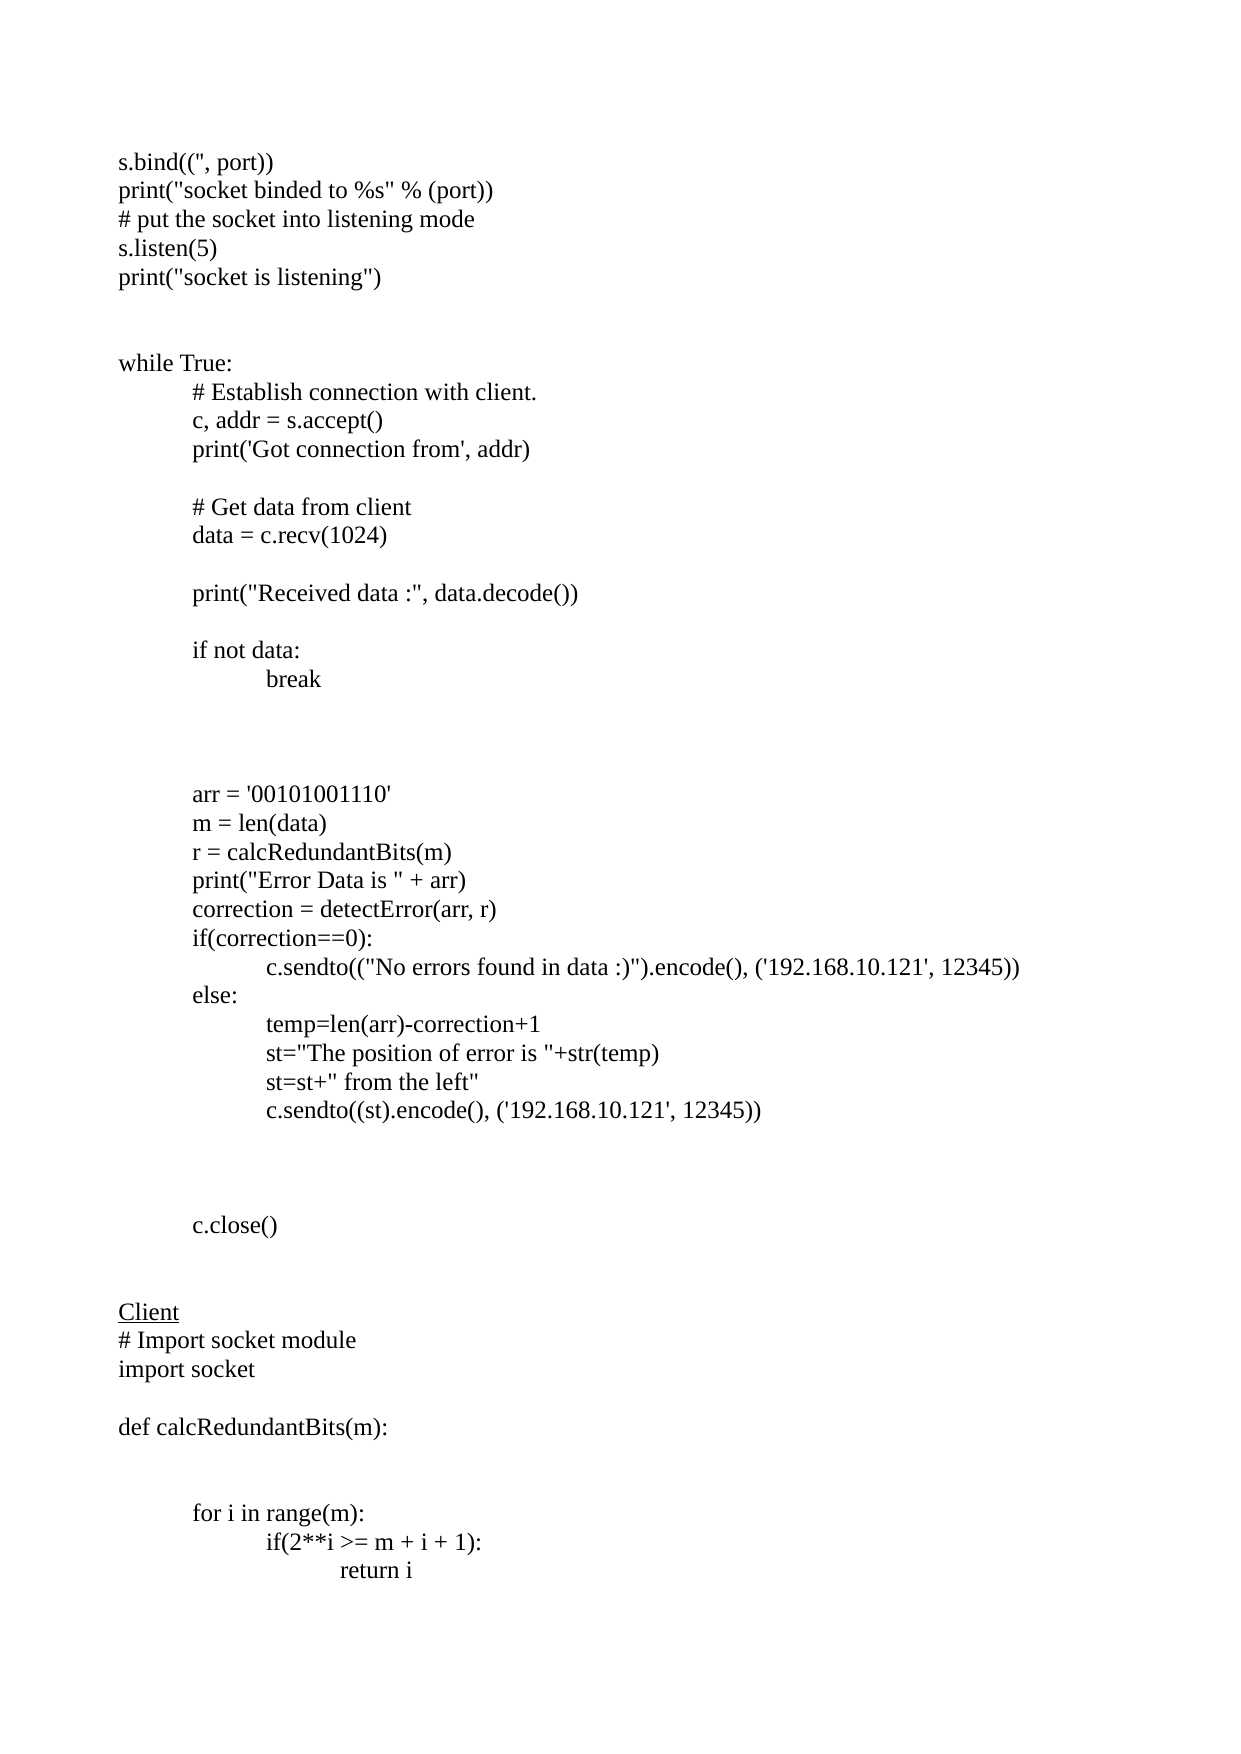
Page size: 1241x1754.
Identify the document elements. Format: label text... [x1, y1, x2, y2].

text if(2**i >= m + i + 1): [118, 1527, 1122, 1556]
text # Establish connection with client. [118, 377, 1122, 406]
text c, addr = s.accept() [118, 406, 1122, 434]
text print('Got connection from', addr) [118, 434, 1122, 463]
text print("socket binded to %s" % (port)) [118, 176, 1122, 204]
text for i in range(m): [118, 1498, 1122, 1527]
text # put the socket into listening mode [118, 204, 1122, 233]
text # Get data from client [118, 492, 1122, 521]
text print("socket is listening") [118, 262, 1122, 291]
text s.bind(('', port)) [118, 147, 1122, 176]
text import socket [118, 1354, 1122, 1383]
text else: [118, 981, 1122, 1009]
text if not data: [118, 636, 1122, 664]
text correction = detectError(arr, r) [118, 894, 1122, 923]
text st=st+" from the left" [118, 1067, 1122, 1096]
text c.sendto(("No errors found in data :)").encode(), ('192.168.10.121', 12345)) [118, 952, 1122, 981]
text s.listen(5) [118, 233, 1122, 262]
text print("Received data :", data.decode()) [118, 578, 1122, 607]
text def calcRedundantBits(m): [118, 1412, 1122, 1441]
text Client [118, 1297, 1122, 1326]
text st="The position of error is "+str(temp) [118, 1038, 1122, 1067]
text r = calcRedundantBits(m) [118, 837, 1122, 866]
text print("Error Data is " + arr) [118, 866, 1122, 894]
text arr = '00101001110' [118, 779, 1122, 808]
text c.sendto((st).encode(), ('192.168.10.121', 12345)) [118, 1096, 1122, 1124]
text return i [118, 1556, 1122, 1584]
text m = len(data) [118, 808, 1122, 837]
text # Import socket module [118, 1326, 1122, 1354]
text data = c.recv(1024) [118, 521, 1122, 549]
text if(correction==0): [118, 923, 1122, 952]
text c.close() [118, 1211, 1122, 1239]
text while True: [118, 348, 1122, 377]
text break [118, 664, 1122, 693]
text temp=len(arr)-correction+1 [118, 1009, 1122, 1038]
